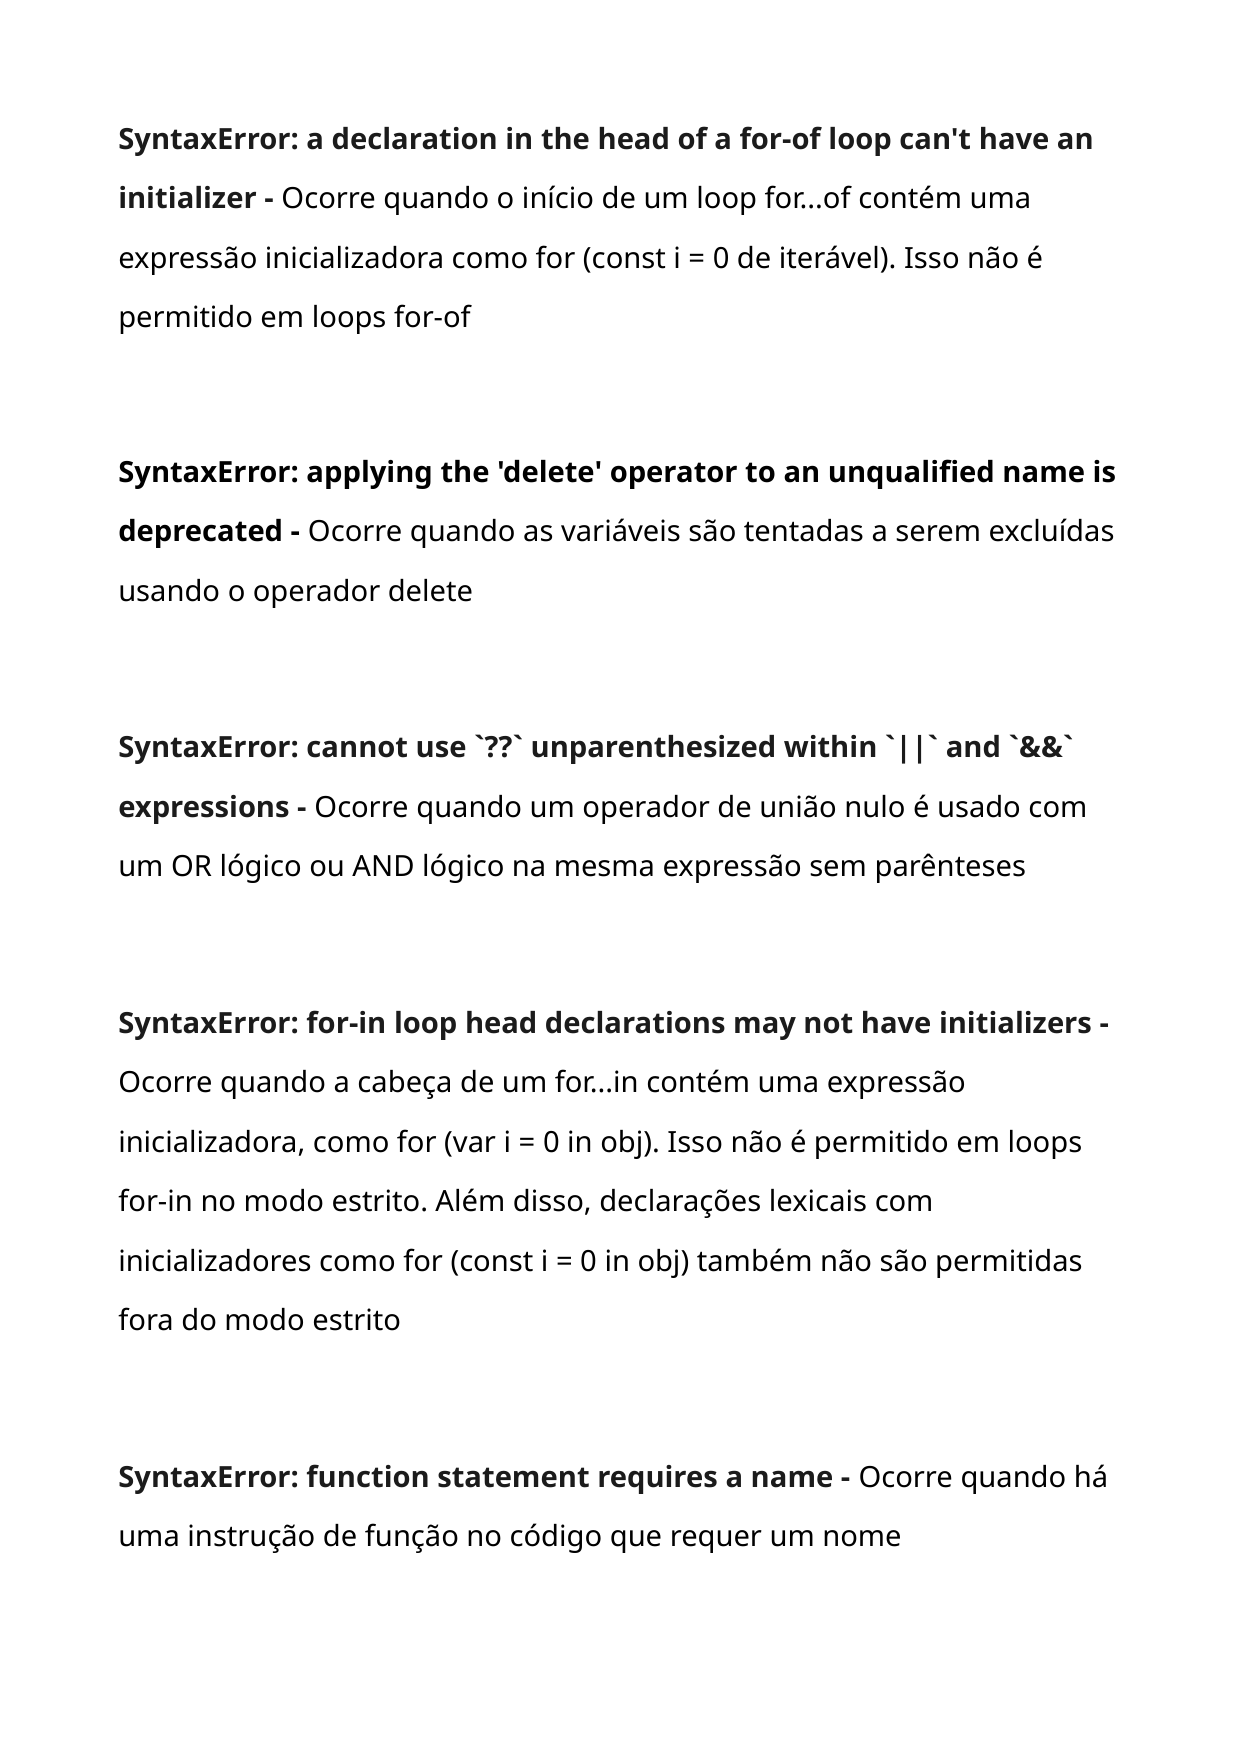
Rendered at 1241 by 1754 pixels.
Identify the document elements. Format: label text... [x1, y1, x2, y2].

subtitle SyntaxError: applying the 'delete' operator to an unqualified name is deprecated - Ocorre quando as variáveis são tentadas a serem excluídas usando o operador delete [118, 451, 1122, 610]
subtitle SyntaxError: a declaration in the head of a for-of loop can't have an initializer - Ocorre quando o início de um loop for...of contém uma expressão inicializadora como for (const i = 0 de iterável). Isso não é permitido em loops for-of [118, 118, 1122, 336]
subtitle SyntaxError: cannot use `??` unparenthesized within `||` and `&&` expressions - Ocorre quando um operador de união nulo é usado com um OR lógico ou AND lógico na mesma expressão sem parênteses [118, 727, 1122, 885]
subtitle SyntaxError: function statement requires a name - Ocorre quando há uma instrução de função no código que requer um nome [118, 1456, 1122, 1555]
subtitle SyntaxError: for-in loop head declarations may not have initializers - Ocorre quando a cabeça de um for...in contém uma expressão inicializadora, como for (var i = 0 in obj). Isso não é permitido em loops for-in no modo estrito. Além disso, declarações lexicais com inicializadores como for (const i = 0 in obj) também não são permitidas fora do modo estrito [118, 1002, 1122, 1339]
